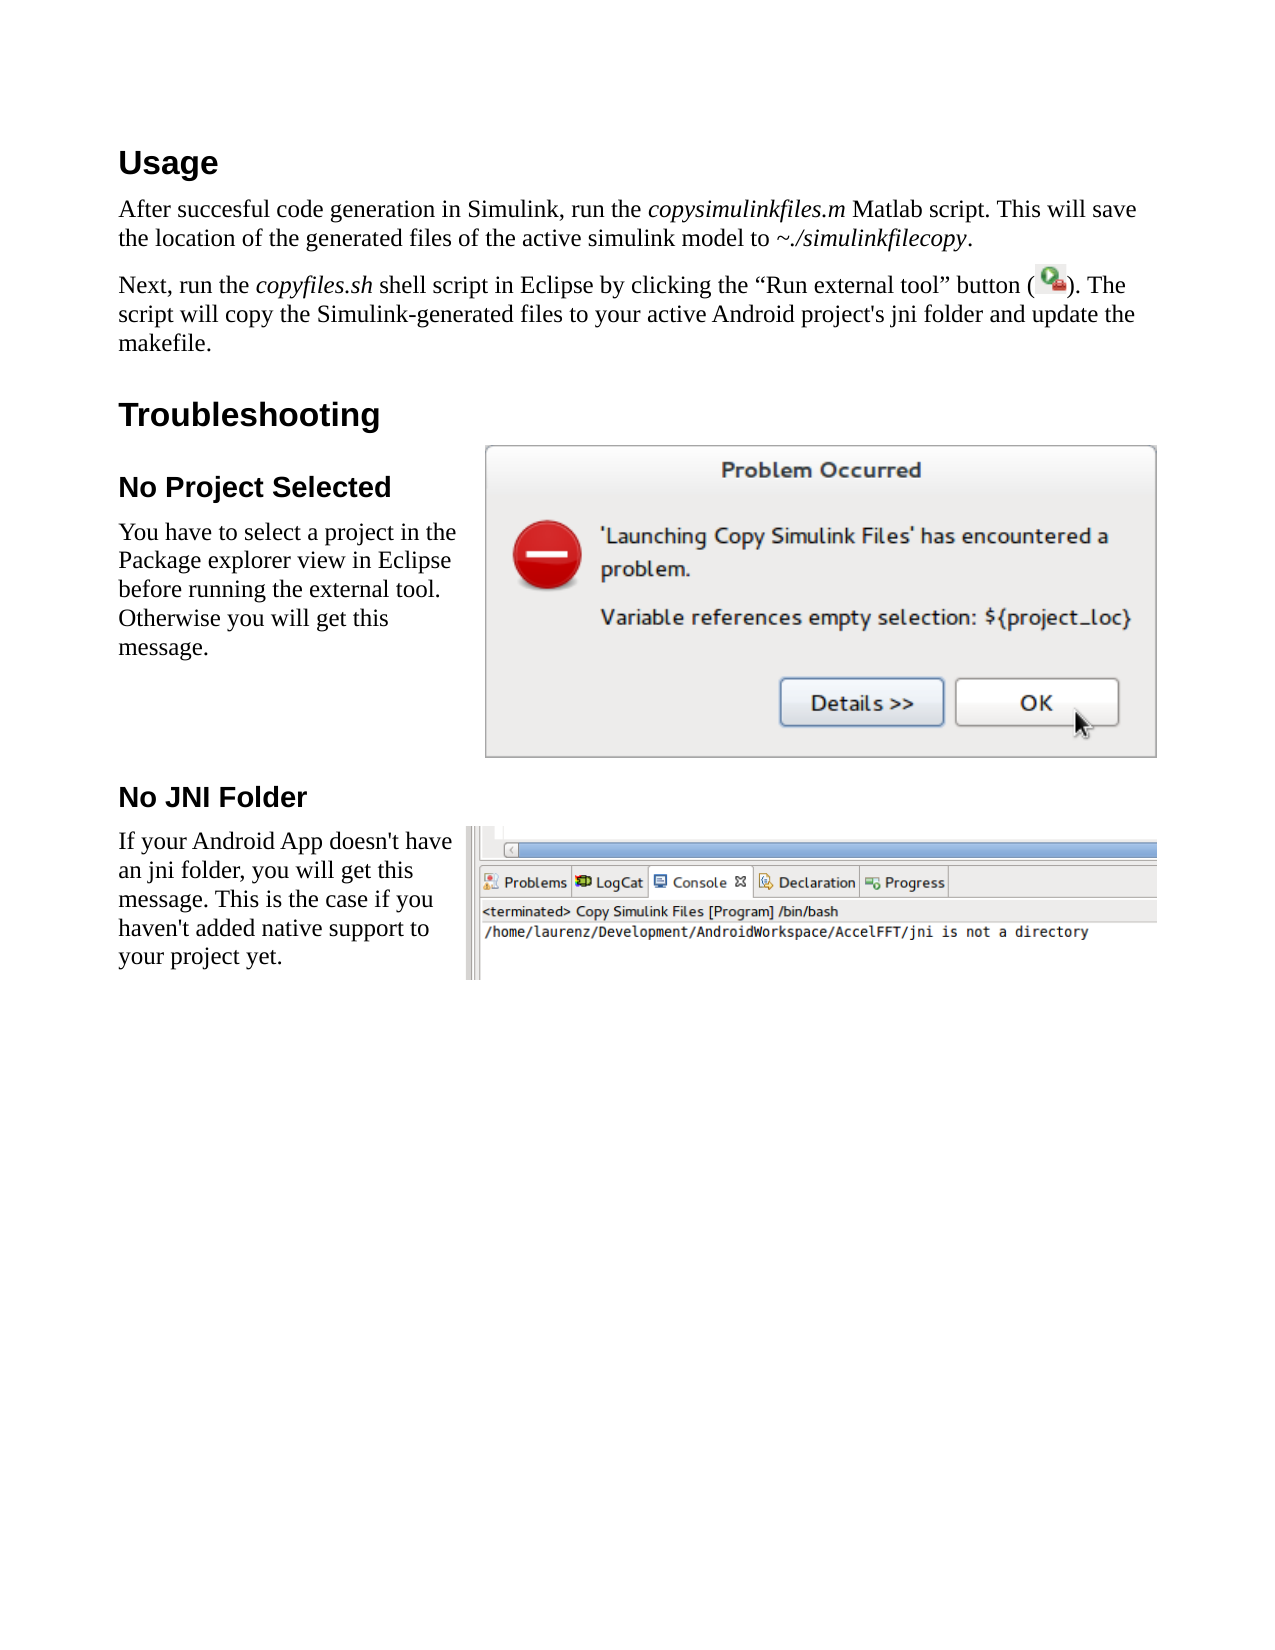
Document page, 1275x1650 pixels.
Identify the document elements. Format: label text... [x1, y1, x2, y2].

text You have to select a project in the Package explorer view in Eclipse before running the external tool. Otherwise you will get this message. [118, 517, 485, 660]
picture [1035, 264, 1067, 294]
subtitle Usage [118, 143, 1157, 182]
picture [465, 826, 1157, 980]
picture [485, 445, 1157, 758]
text If your Android App doesn't have an jni folder, you will get this message. This is the case if you haven't added native support to your project yet. [118, 826, 465, 970]
subtitle Troubleshooting [118, 394, 1157, 433]
text After succesful code generation in Simulink, run the copysimulinkfiles.m Matlab script. This will save the location of the generated files of the active simulink model to ~./simulinkfilecopy. [118, 194, 1157, 252]
text Next, run the copyfiles.sh shell script in Eclipse by clicking the “Run external tool” button (). The script will copy the Simulink-generated files to your active Android project's jni folder and update the makefile. [118, 264, 1157, 357]
subtitle No JNI Folder [118, 780, 1157, 814]
subtitle No Project Selected [118, 471, 485, 504]
